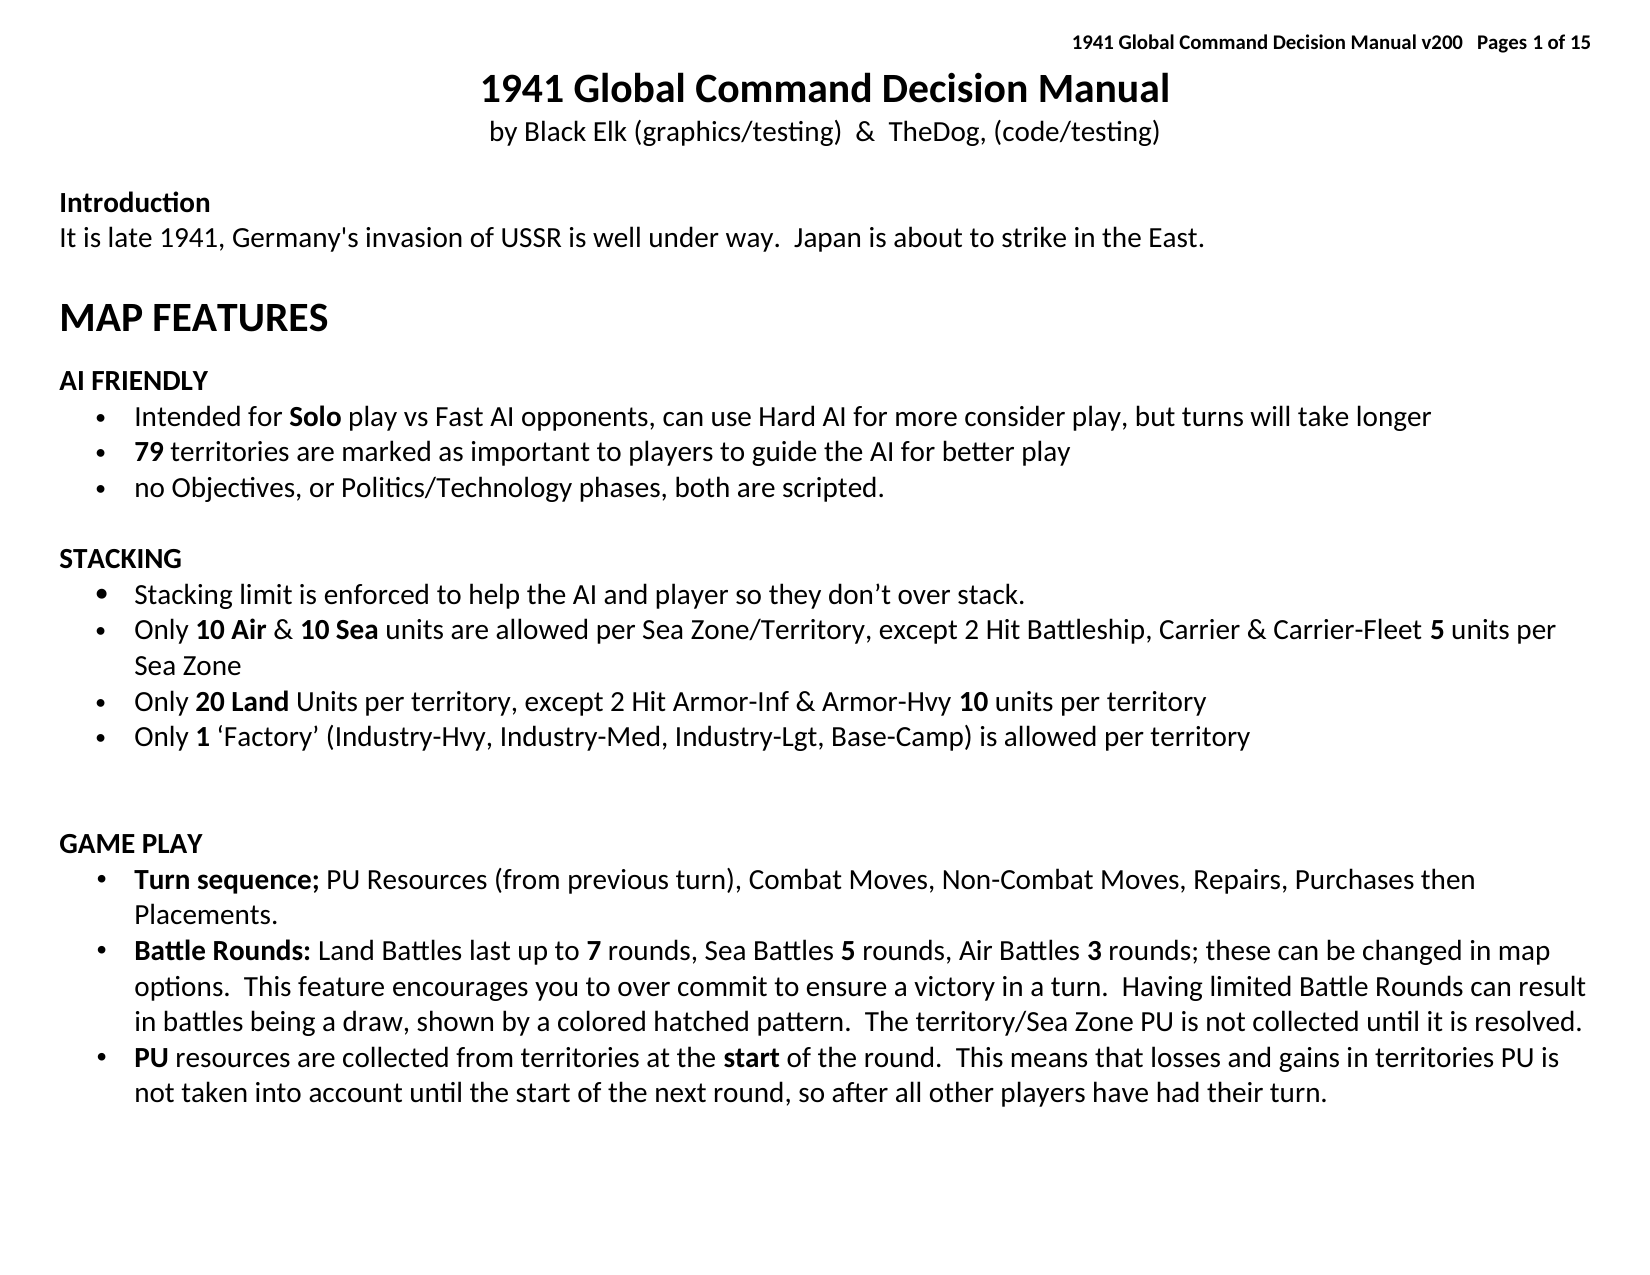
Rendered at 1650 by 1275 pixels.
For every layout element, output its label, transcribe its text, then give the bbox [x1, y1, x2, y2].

text MAP FEATURES [59, 291, 1591, 342]
text It is late 1941, Germany's invasion of USSR is well under way. Japan is about to strike in the East. [59, 219, 1591, 255]
list Stacking limit is enforced to help the AI and player so they don’t over stack. [97, 576, 1591, 611]
text 1941 Global Command Decision Manual [59, 62, 1591, 113]
list Only 10 Air & 10 Sea units are allowed per Sea Zone/Territory, except 2 Hit Battleship, Carrier & Carrier-Fleet 5 units per Sea Zone [97, 611, 1591, 683]
list Only 1 ‘Factory’ (Industry-Hvy, Industry-Med, Industry-Lgt, Base-Camp) is allowed per territory [97, 718, 1591, 754]
list Battle Rounds: Land Battles last up to 7 rounds, Sea Battles 5 rounds, Air Battles 3 rounds; these can be changed in map options. This feature encourages you to over commit to ensure a victory in a turn. Having limited Battle Rounds can result in battles being a draw, shown by a colored hatched pattern. The territory/Sea Zone PU is not collected until it is resolved. [97, 932, 1591, 1039]
text Introduction [59, 184, 1591, 219]
list no Objectives, or Politics/Technology phases, both are scripted. [97, 469, 1591, 504]
list PU resources are collected from territories at the start of the round. This means that losses and gains in territories PU is not taken into account until the start of the next round, so after all other players have had their turn. [97, 1039, 1591, 1110]
text AI FRIENDLY [59, 362, 1591, 398]
list Intended for Solo play vs Fast AI opponents, can use Hard AI for more consider play, but turns will take longer [97, 398, 1591, 433]
list Turn sequence; PU Resources (from previous turn), Combat Moves, Non-Combat Moves, Repairs, Purchases then Placements. [97, 861, 1591, 932]
list Only 20 Land Units per territory, except 2 Hit Armor-Inf & Armor-Hvy 10 units per territory [97, 683, 1591, 718]
list 79 territories are marked as important to players to guide the AI for better play [97, 433, 1591, 469]
text STACKING [59, 540, 1591, 576]
text GAME PLAY [59, 825, 1591, 861]
text by Black Elk (graphics/testing) & TheDog, (code/testing) [59, 113, 1591, 148]
